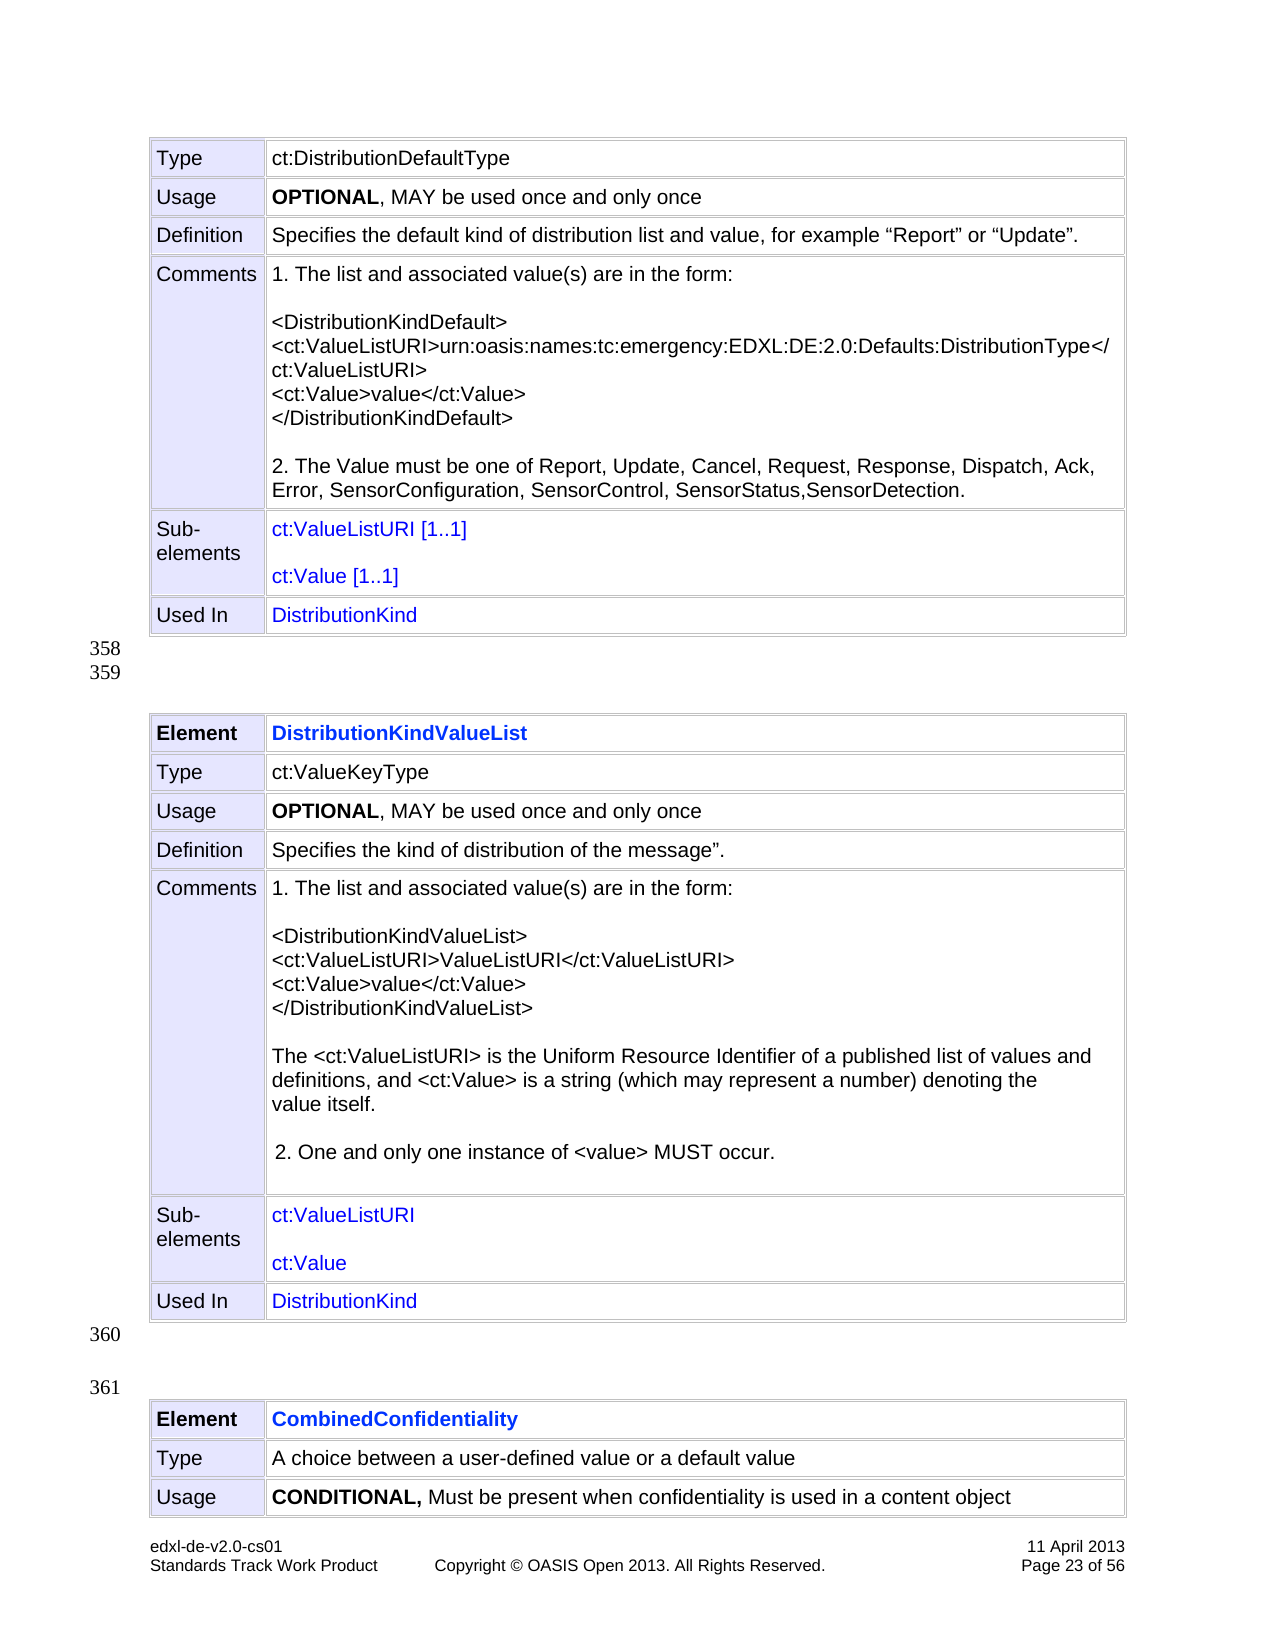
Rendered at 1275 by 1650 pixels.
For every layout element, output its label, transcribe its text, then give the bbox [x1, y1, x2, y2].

table_cell Used In [152, 1284, 264, 1319]
table_cell Comments [152, 871, 264, 1194]
table_cell Definition [152, 218, 264, 253]
table_cell A choice between a user-defined value or a default value [267, 1441, 1124, 1476]
table_cell 1. The list and associated value(s) are in the form: <DistributionKindDefault> <ct:ValueListURI>urn:oasis:names:tc:emergency:EDXL:DE:2.0:Defaults:DistributionType</ct:ValueListURI> <ct:Value>value</ct:Value> </DistributionKindDefault> 2. The Value must be one of Report, Update, Cancel, Request, Response, Dispatch, Ack, Error, SensorConfiguration, SensorControl, SensorStatus,SensorDetection. [267, 257, 1124, 508]
table_cell Usage [152, 1480, 264, 1515]
table_cell OPTIONAL, MAY be used once and only once [267, 794, 1124, 829]
table_cell CONDITIONAL, Must be present when confidentiality is used in a content object [267, 1480, 1124, 1515]
table_cell DistributionKind [267, 1284, 1124, 1319]
table_cell Type [152, 1441, 264, 1476]
table_cell ct:ValueListURI ct:Value [267, 1197, 1124, 1281]
table_cell DistributionKind [267, 598, 1124, 633]
table_cell Type [152, 141, 264, 176]
table_cell ct:DistributionDefaultType [267, 141, 1124, 176]
table_cell Sub-elements [152, 1197, 264, 1281]
table_cell 1. The list and associated value(s) are in the form: <DistributionKindValueList> <ct:ValueListURI>ValueListURI</ct:ValueListURI> <ct:Value>value</ct:Value> </DistributionKindValueList> The <ct:ValueListURI> is the Uniform Resource Identifier of a published list of values and definitions, and <ct:Value> is a string (which may represent a number) denoting the value itself. 2. One and only one instance of <value> MUST occur. [267, 871, 1124, 1194]
table_cell Type [152, 755, 264, 790]
table_cell Comments [152, 257, 264, 508]
table_cell Definition [152, 832, 264, 868]
table_cell Usage [152, 179, 264, 215]
table_header DistributionKindValueList [267, 716, 1124, 751]
table_cell Specifies the kind of distribution of the message”. [267, 832, 1124, 868]
table_cell ct:ValueListURI [1..1] ct:Value [1..1] [267, 511, 1124, 594]
table_header Element [152, 1402, 264, 1437]
table_cell Specifies the default kind of distribution list and value, for example “Report” or “Update”. [267, 218, 1124, 253]
table_cell Usage [152, 794, 264, 829]
table_header CombinedConfidentiality [267, 1402, 1124, 1437]
table_cell ct:ValueKeyType [267, 755, 1124, 790]
table_header Element [152, 716, 264, 751]
table_cell Used In [152, 598, 264, 633]
table_cell Sub-elements [152, 511, 264, 594]
table_cell OPTIONAL, MAY be used once and only once [267, 179, 1124, 215]
